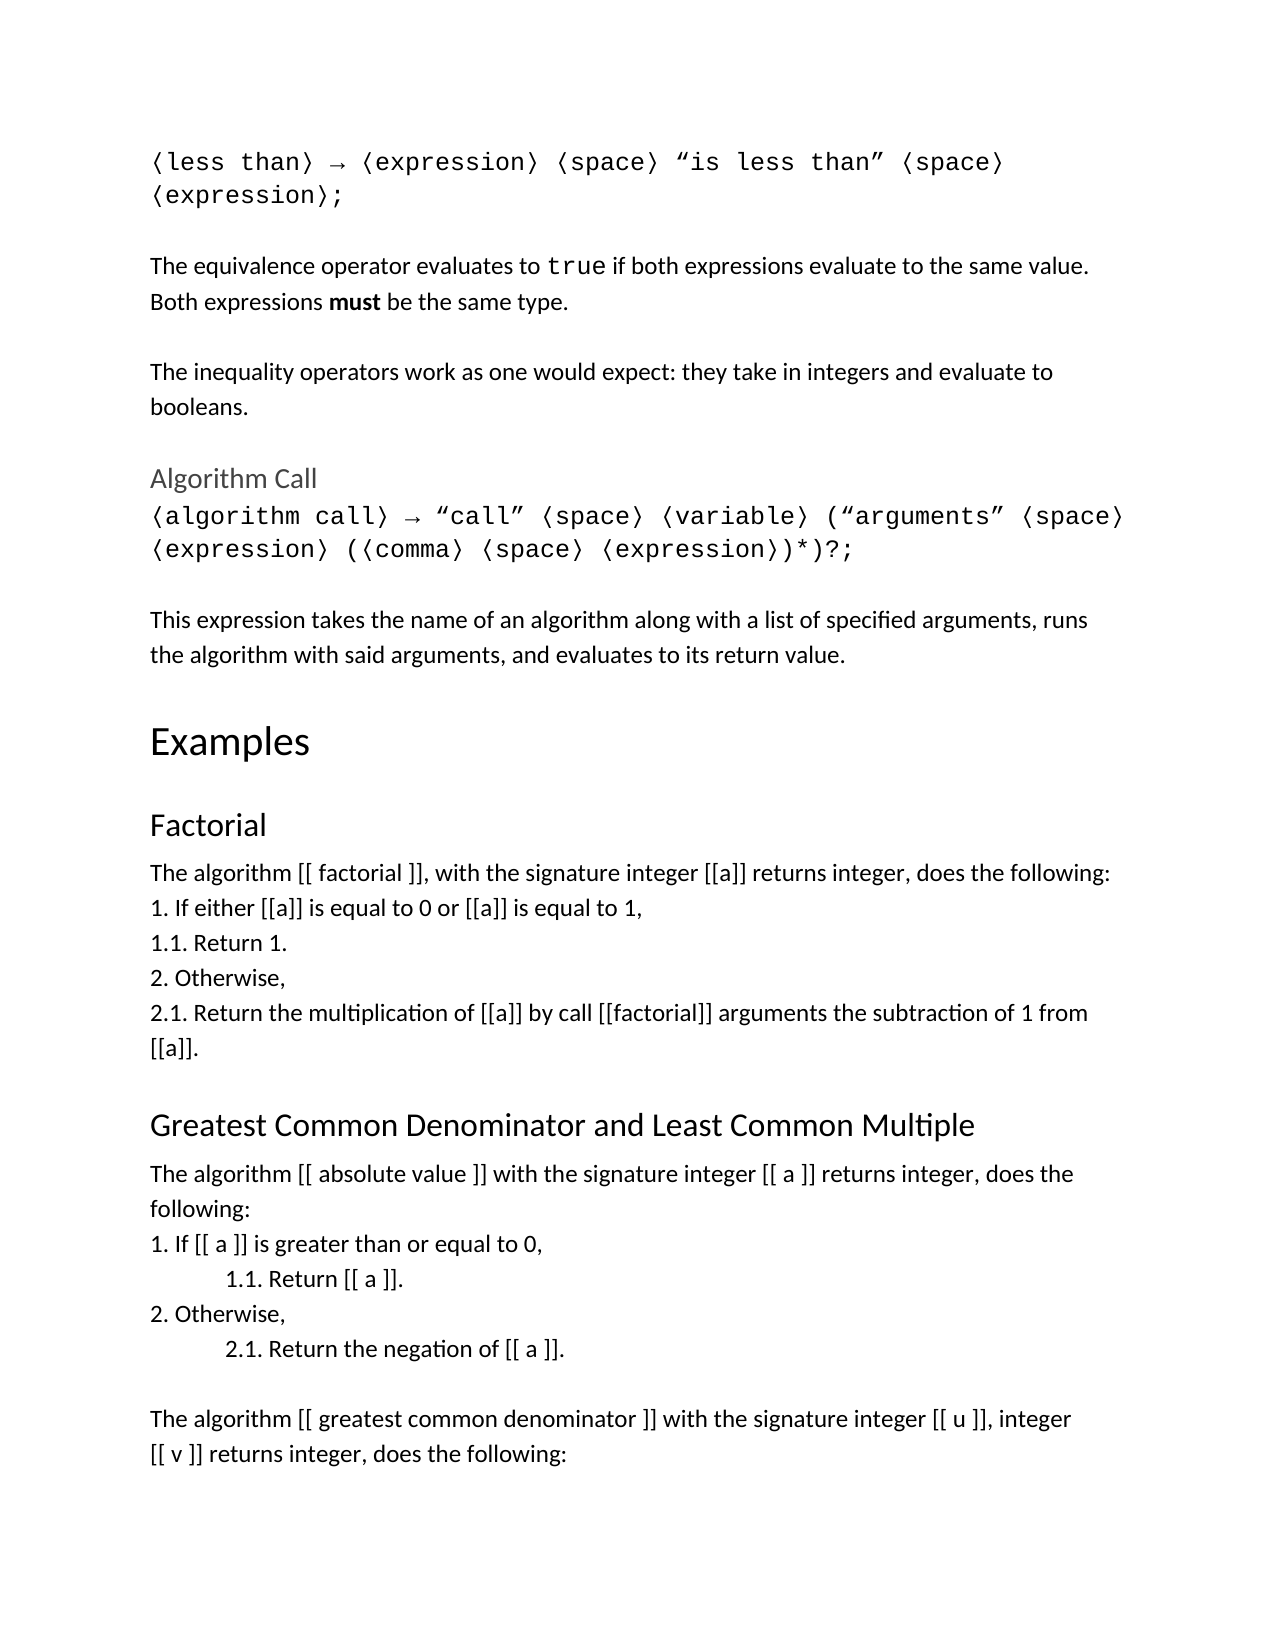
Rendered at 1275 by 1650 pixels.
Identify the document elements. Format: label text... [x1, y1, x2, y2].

text The algorithm [[ absolute value ]] with the signature integer [[ a ]] returns integer, does the following: [150, 1158, 1125, 1223]
text This expression takes the name of an algorithm along with a list of specified arguments, runs the algorithm with said arguments, and evaluates to its return value. [150, 604, 1125, 669]
subtitle Greatest Common Denominator and Least Common Multiple [150, 1104, 1125, 1145]
text The equivalence operator evaluates to true if both expressions evaluate to the same value. [150, 250, 1125, 282]
text 1.1. Return 1. [150, 927, 1125, 957]
text 1. If either [[a]] is equal to 0 or [[a]] is equal to 1, [150, 892, 1125, 922]
text The inequality operators work as one would expect: they take in integers and evaluate to booleans. [150, 356, 1125, 422]
text 2. Otherwise, [150, 962, 1125, 992]
text 2.1. Return the negation of [[ a ]]. [150, 1333, 1125, 1363]
subtitle Algorithm Call [150, 460, 1125, 495]
text Both expressions must be the same type. [150, 286, 1125, 317]
text ⟨less than⟩ → ⟨expression⟩ ⟨space⟩ “is less than” ⟨space⟩ ⟨expression⟩; [150, 150, 1125, 211]
subtitle Examples [150, 715, 1125, 766]
text The algorithm [[ greatest common denominator ]] with the signature integer [[ u ]], integer [[ v ]] returns integer, does the following: [150, 1403, 1125, 1468]
text 2.1. Return the multiplication of [[a]] by call [[factorial]] arguments the subtraction of 1 from [[a]]. [150, 997, 1125, 1062]
text 2. Otherwise, [150, 1298, 1125, 1328]
text ⟨algorithm call⟩ → “call” ⟨space⟩ ⟨variable⟩ (“arguments” ⟨space⟩ ⟨expression⟩ (⟨comma⟩ ⟨space⟩ ⟨expression⟩)*)?; [150, 504, 1125, 564]
subtitle Factorial [150, 804, 1125, 844]
text The algorithm [[ factorial ]], with the signature integer [[a]] returns integer, does the following: [150, 857, 1125, 887]
text 1. If [[ a ]] is greater than or equal to 0, [150, 1228, 1125, 1258]
text 1.1. Return [[ a ]]. [150, 1263, 1125, 1293]
